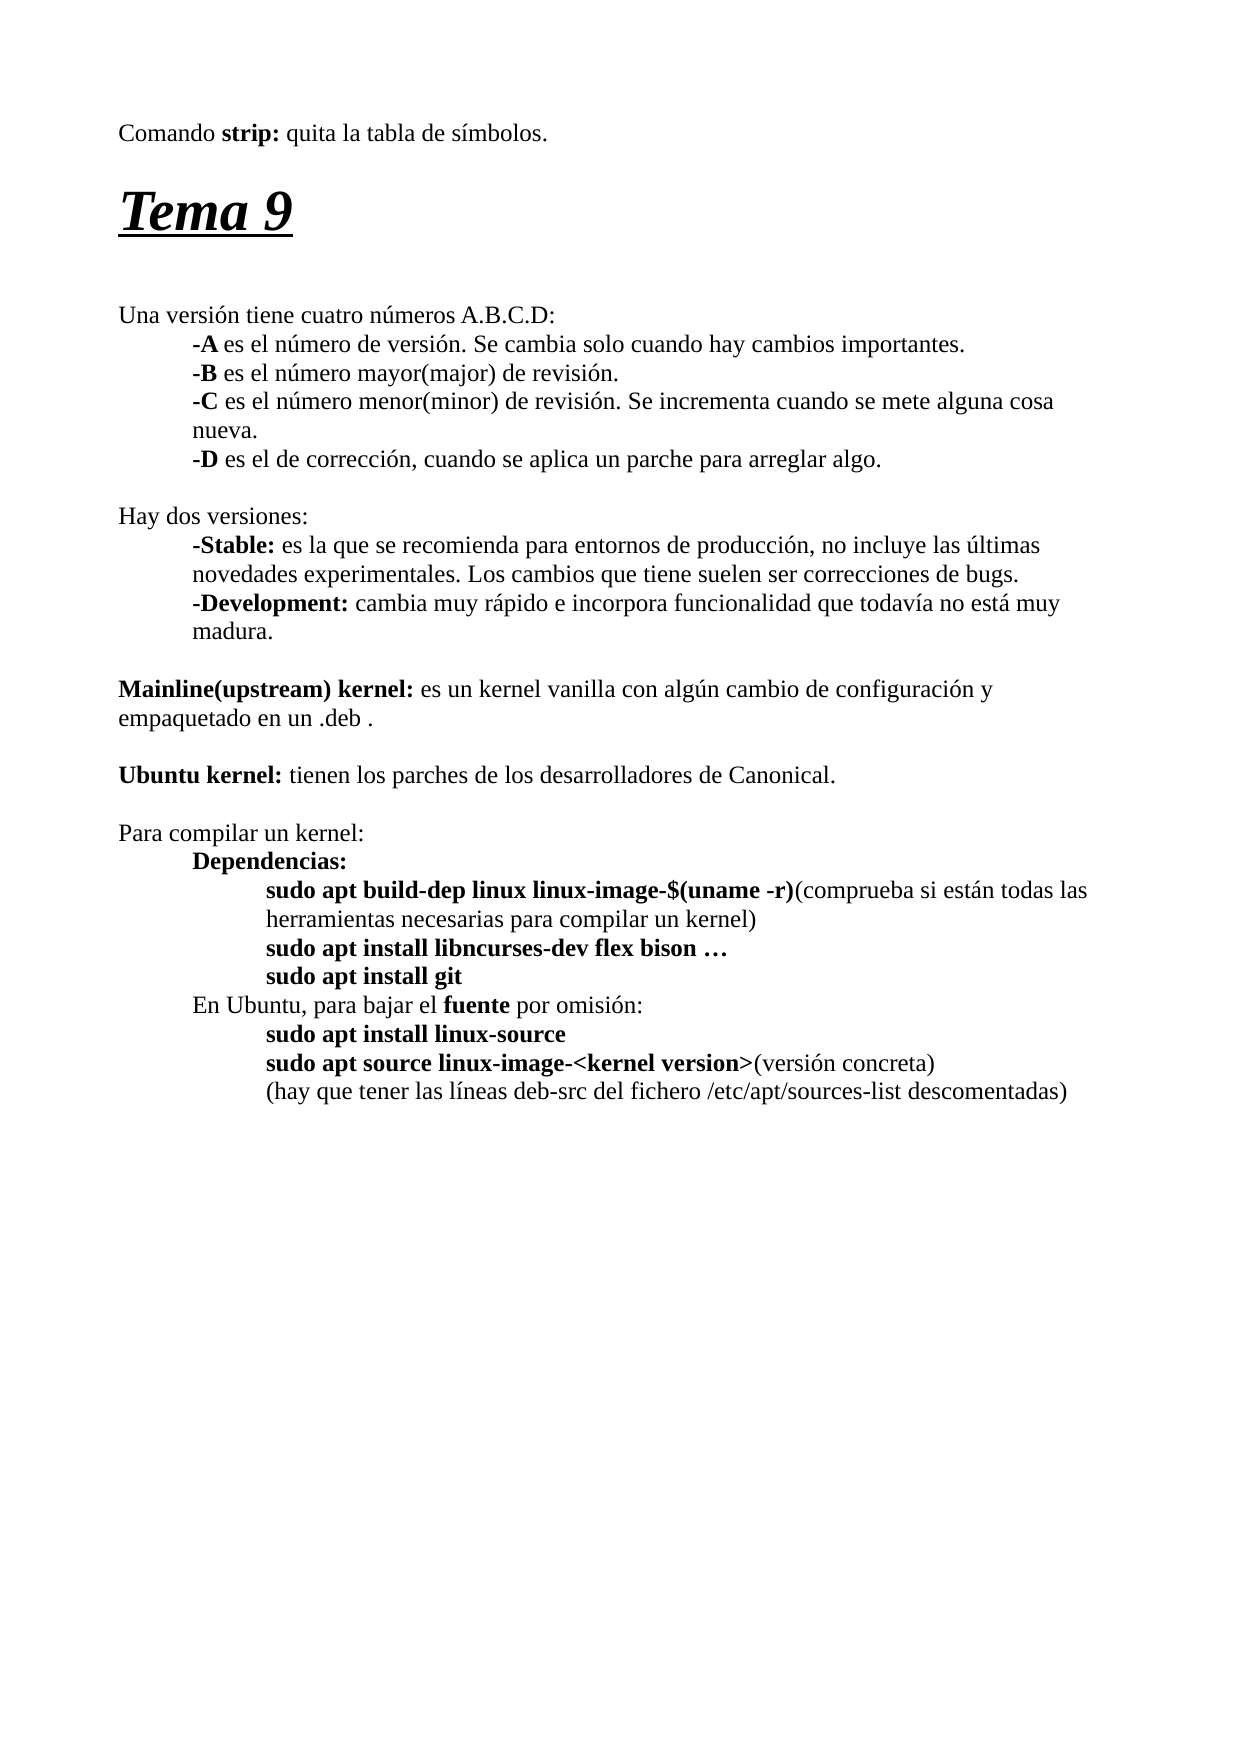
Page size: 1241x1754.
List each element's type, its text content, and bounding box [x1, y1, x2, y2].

text Ubuntu kernel: tienen los parches de los desarrolladores de Canonical. [118, 760, 1122, 789]
text Tema 9 [118, 176, 1122, 243]
text En Ubuntu, para bajar el fuente por omisión: [118, 990, 1122, 1019]
text Hay dos versiones: [118, 501, 1122, 530]
text sudo apt install git [118, 961, 1122, 990]
text -Stable: es la que se recomienda para entornos de producción, no incluye las últimas novedades experimentales. Los cambios que tiene suelen ser correcciones de bugs. [118, 530, 1122, 588]
text -B es el número mayor(major) de revisión. [118, 358, 1122, 386]
text sudo apt source linux-image-<kernel version>(versión concreta) [118, 1048, 1122, 1076]
text Dependencias: [118, 846, 1122, 875]
text sudo apt install linux-source [118, 1019, 1122, 1048]
text -C es el número menor(minor) de revisión. Se incrementa cuando se mete alguna cosa nueva. [118, 386, 1122, 444]
text -A es el número de versión. Se cambia solo cuando hay cambios importantes. [118, 329, 1122, 358]
text sudo apt build-dep linux linux-image-$(uname -r)(comprueba si están todas las herramientas necesarias para compilar un kernel) [118, 875, 1122, 933]
text Mainline(upstream) kernel: es un kernel vanilla con algún cambio de configuración y empaquetado en un .deb . [118, 674, 1122, 731]
text Una versión tiene cuatro números A.B.C.D: [118, 300, 1122, 329]
text (hay que tener las líneas deb-src del fichero /etc/apt/sources-list descomentadas) [118, 1076, 1122, 1105]
text sudo apt install libncurses-dev flex bison … [118, 933, 1122, 961]
text -Development: cambia muy rápido e incorpora funcionalidad que todavía no está muy madura. [118, 588, 1122, 645]
text Comando strip: quita la tabla de símbolos. [118, 118, 1122, 147]
text -D es el de corrección, cuando se aplica un parche para arreglar algo. [118, 444, 1122, 473]
text Para compilar un kernel: [118, 818, 1122, 846]
